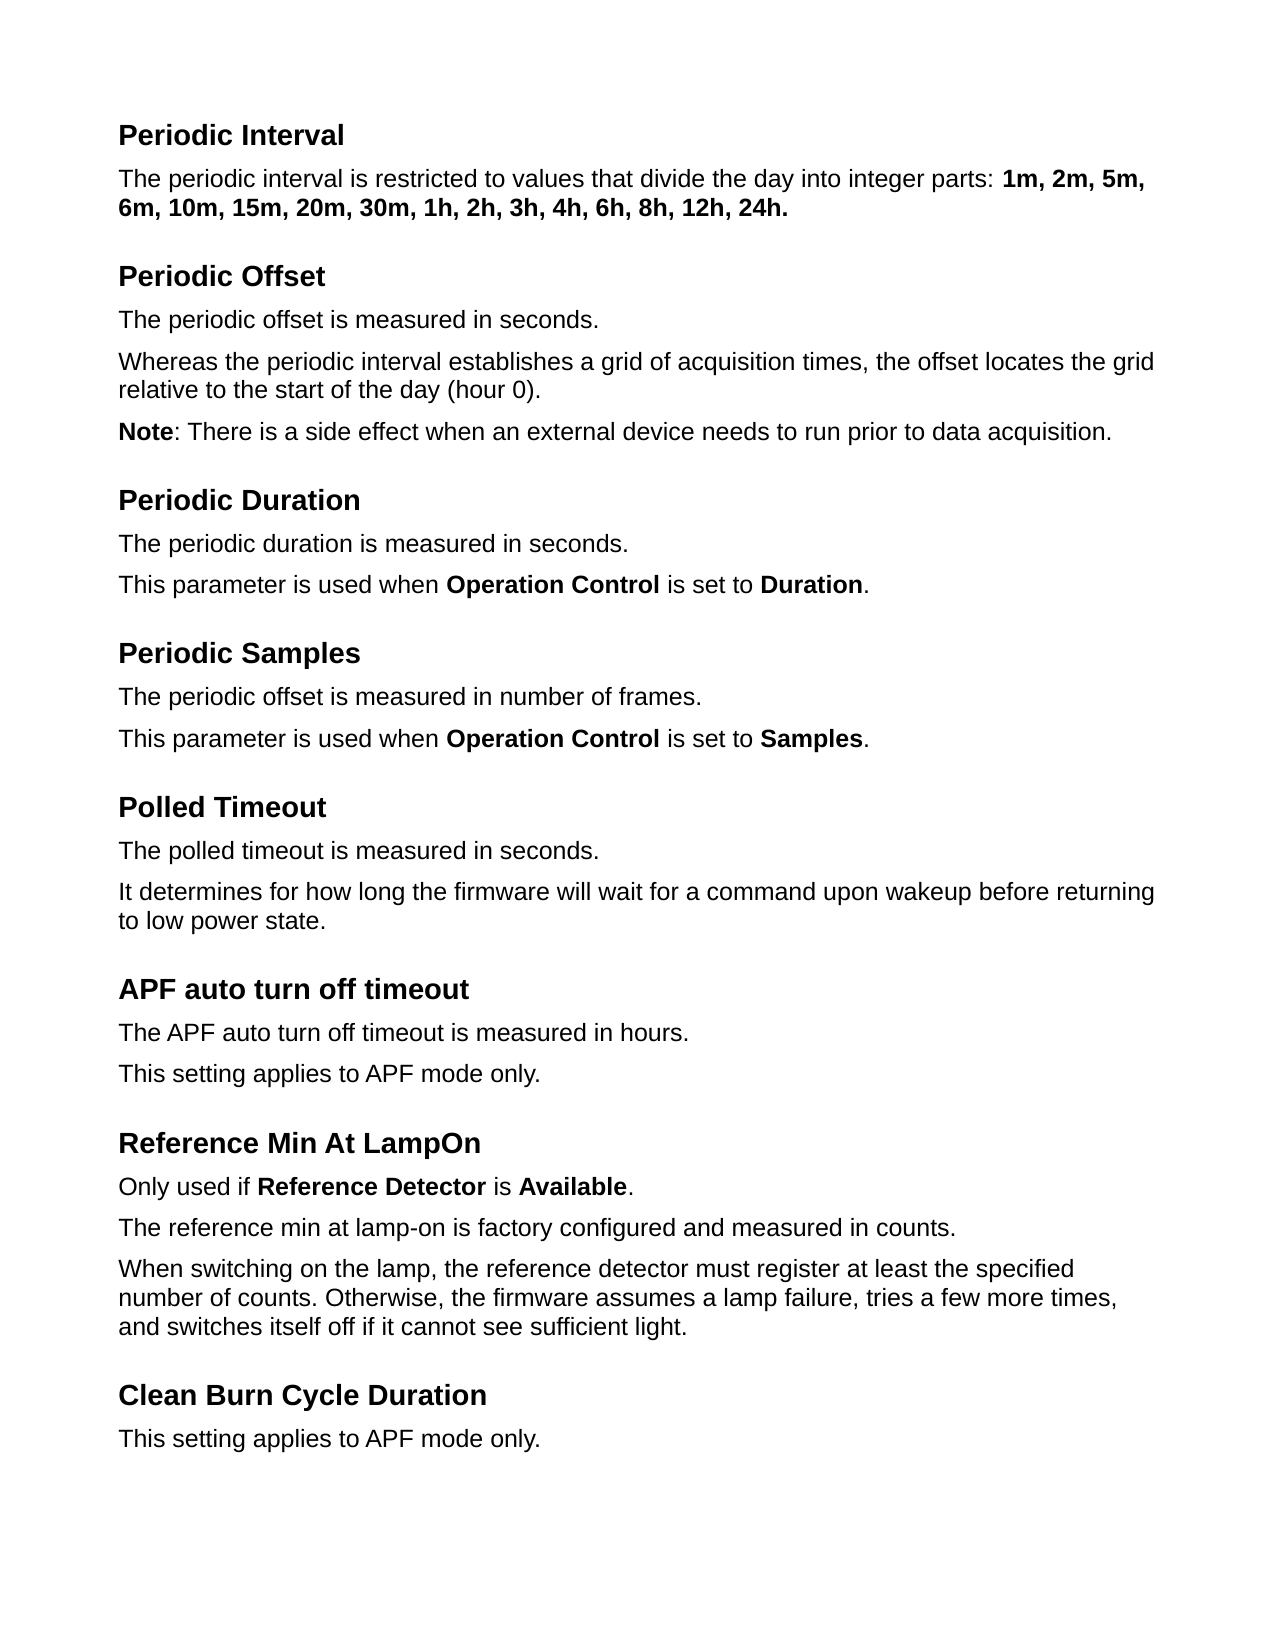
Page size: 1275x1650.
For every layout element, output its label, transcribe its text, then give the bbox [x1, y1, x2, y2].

text This parameter is used when Operation Control is set to Duration. [118, 570, 1157, 599]
subtitle Periodic Offset [118, 259, 1157, 293]
text Only used if Reference Detector is Available. [118, 1172, 1157, 1200]
subtitle Clean Burn Cycle Duration [118, 1378, 1157, 1411]
text It determines for how long the firmware will wait for a command upon wakeup before returning to low power state. [118, 877, 1157, 934]
subtitle Reference Min At LampOn [118, 1126, 1157, 1159]
subtitle Periodic Interval [118, 118, 1157, 152]
subtitle Periodic Samples [118, 636, 1157, 670]
text This parameter is used when Operation Control is set to Samples. [118, 723, 1157, 752]
subtitle Periodic Duration [118, 483, 1157, 516]
text The periodic offset is measured in number of frames. [118, 682, 1157, 711]
text This setting applies to APF mode only. [118, 1424, 1157, 1453]
text When switching on the lamp, the reference detector must register at least the specified number of counts. Otherwise, the firmware assumes a lamp failure, tries a few more times, and switches itself off if it cannot see sufficient light. [118, 1254, 1157, 1340]
subtitle Polled Timeout [118, 790, 1157, 823]
text The polled timeout is measured in seconds. [118, 836, 1157, 864]
text This setting applies to APF mode only. [118, 1059, 1157, 1088]
text The reference min at lamp-on is factory configured and measured in counts. [118, 1213, 1157, 1242]
text The periodic interval is restricted to values that divide the day into integer parts: 1m, 2m, 5m, 6m, 10m, 15m, 20m, 30m, 1h, 2h, 3h, 4h, 6h, 8h, 12h, 24h. [118, 164, 1157, 222]
text Note: There is a side effect when an external device needs to run prior to data acquisition. [118, 416, 1157, 445]
text Whereas the periodic interval establishes a grid of acquisition times, the offset locates the grid relative to the start of the day (hour 0). [118, 346, 1157, 404]
subtitle APF auto turn off timeout [118, 972, 1157, 1006]
text The periodic duration is measured in seconds. [118, 529, 1157, 557]
text The periodic offset is measured in seconds. [118, 305, 1157, 334]
text The APF auto turn off timeout is measured in hours. [118, 1018, 1157, 1047]
